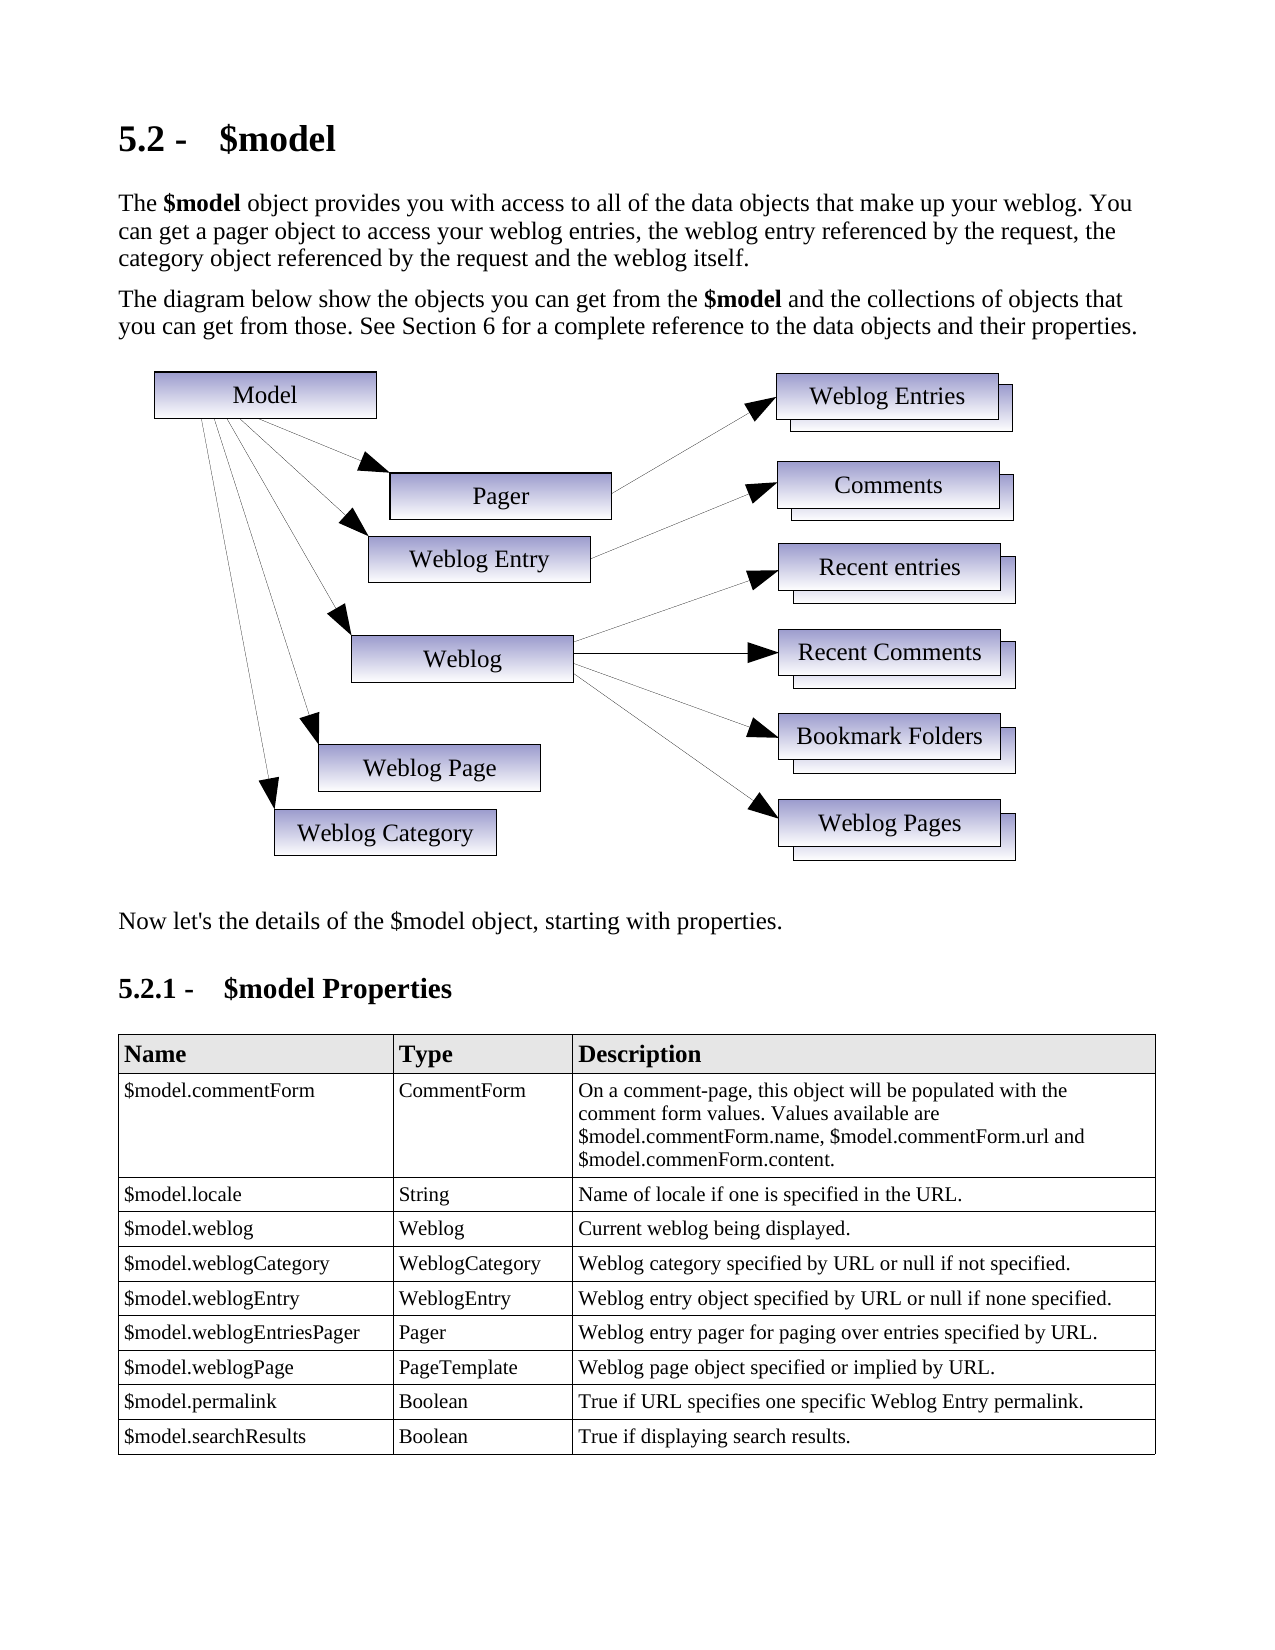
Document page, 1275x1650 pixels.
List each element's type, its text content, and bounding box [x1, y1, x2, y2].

table_header Type [394, 1035, 572, 1073]
table_header Description [573, 1035, 1155, 1073]
table_cell Weblog category specified by URL or null if not specified. [573, 1247, 1155, 1281]
table_cell $model.weblogPage [119, 1351, 393, 1384]
table_cell Weblog [394, 1212, 572, 1246]
table_cell On a comment-page, this object will be populated with the comment form values. Values available are $model.commentForm.name, $model.commentForm.url and $model.commenForm.content. [573, 1074, 1155, 1177]
text The diagram below show the objects you can get from the $model and the collections of objects that you can get from those. See Section 6 for a complete reference to the data objects and their properties. [118, 285, 1157, 340]
table_cell String [394, 1178, 572, 1211]
table_cell $model.weblogEntriesPager [119, 1316, 393, 1350]
table_cell Current weblog being displayed. [573, 1212, 1155, 1246]
table_cell $model.permalink [119, 1385, 393, 1419]
table_cell $model.weblogEntry [119, 1282, 393, 1315]
table_cell Weblog page object specified or implied by URL. [573, 1351, 1155, 1384]
table_cell Weblog entry pager for paging over entries specified by URL. [573, 1316, 1155, 1350]
subtitle $model [118, 118, 1157, 159]
table_cell True if displaying search results. [573, 1420, 1155, 1454]
table_cell $model.locale [119, 1178, 393, 1211]
table_cell CommentForm [394, 1074, 572, 1177]
table_cell $model.weblogCategory [119, 1247, 393, 1281]
table_cell Name of locale if one is specified in the URL. [573, 1178, 1155, 1211]
text Now let's the details of the $model object, starting with properties. [118, 433, 1157, 935]
table_cell Weblog entry object specified by URL or null if none specified. [573, 1282, 1155, 1315]
table_cell Pager [394, 1316, 572, 1350]
table_cell Boolean [394, 1385, 572, 1419]
table_cell WeblogEntry [394, 1282, 572, 1315]
table_cell True if URL specifies one specific Weblog Entry permalink. [573, 1385, 1155, 1419]
table_cell $model.commentForm [119, 1074, 393, 1177]
subtitle $model Properties [118, 972, 1157, 1004]
table_cell $model.searchResults [119, 1420, 393, 1454]
table_cell $model.weblog [119, 1212, 393, 1246]
table_header Name [119, 1035, 393, 1073]
table_cell Boolean [394, 1420, 572, 1454]
table_cell WeblogCategory [394, 1247, 572, 1281]
text The $model object provides you with access to all of the data objects that make up your weblog. You can get a pager object to access your weblog entries, the weblog entry referenced by the request, the category object referenced by the request and the weblog itself. [118, 189, 1157, 272]
table_cell PageTemplate [394, 1351, 572, 1384]
